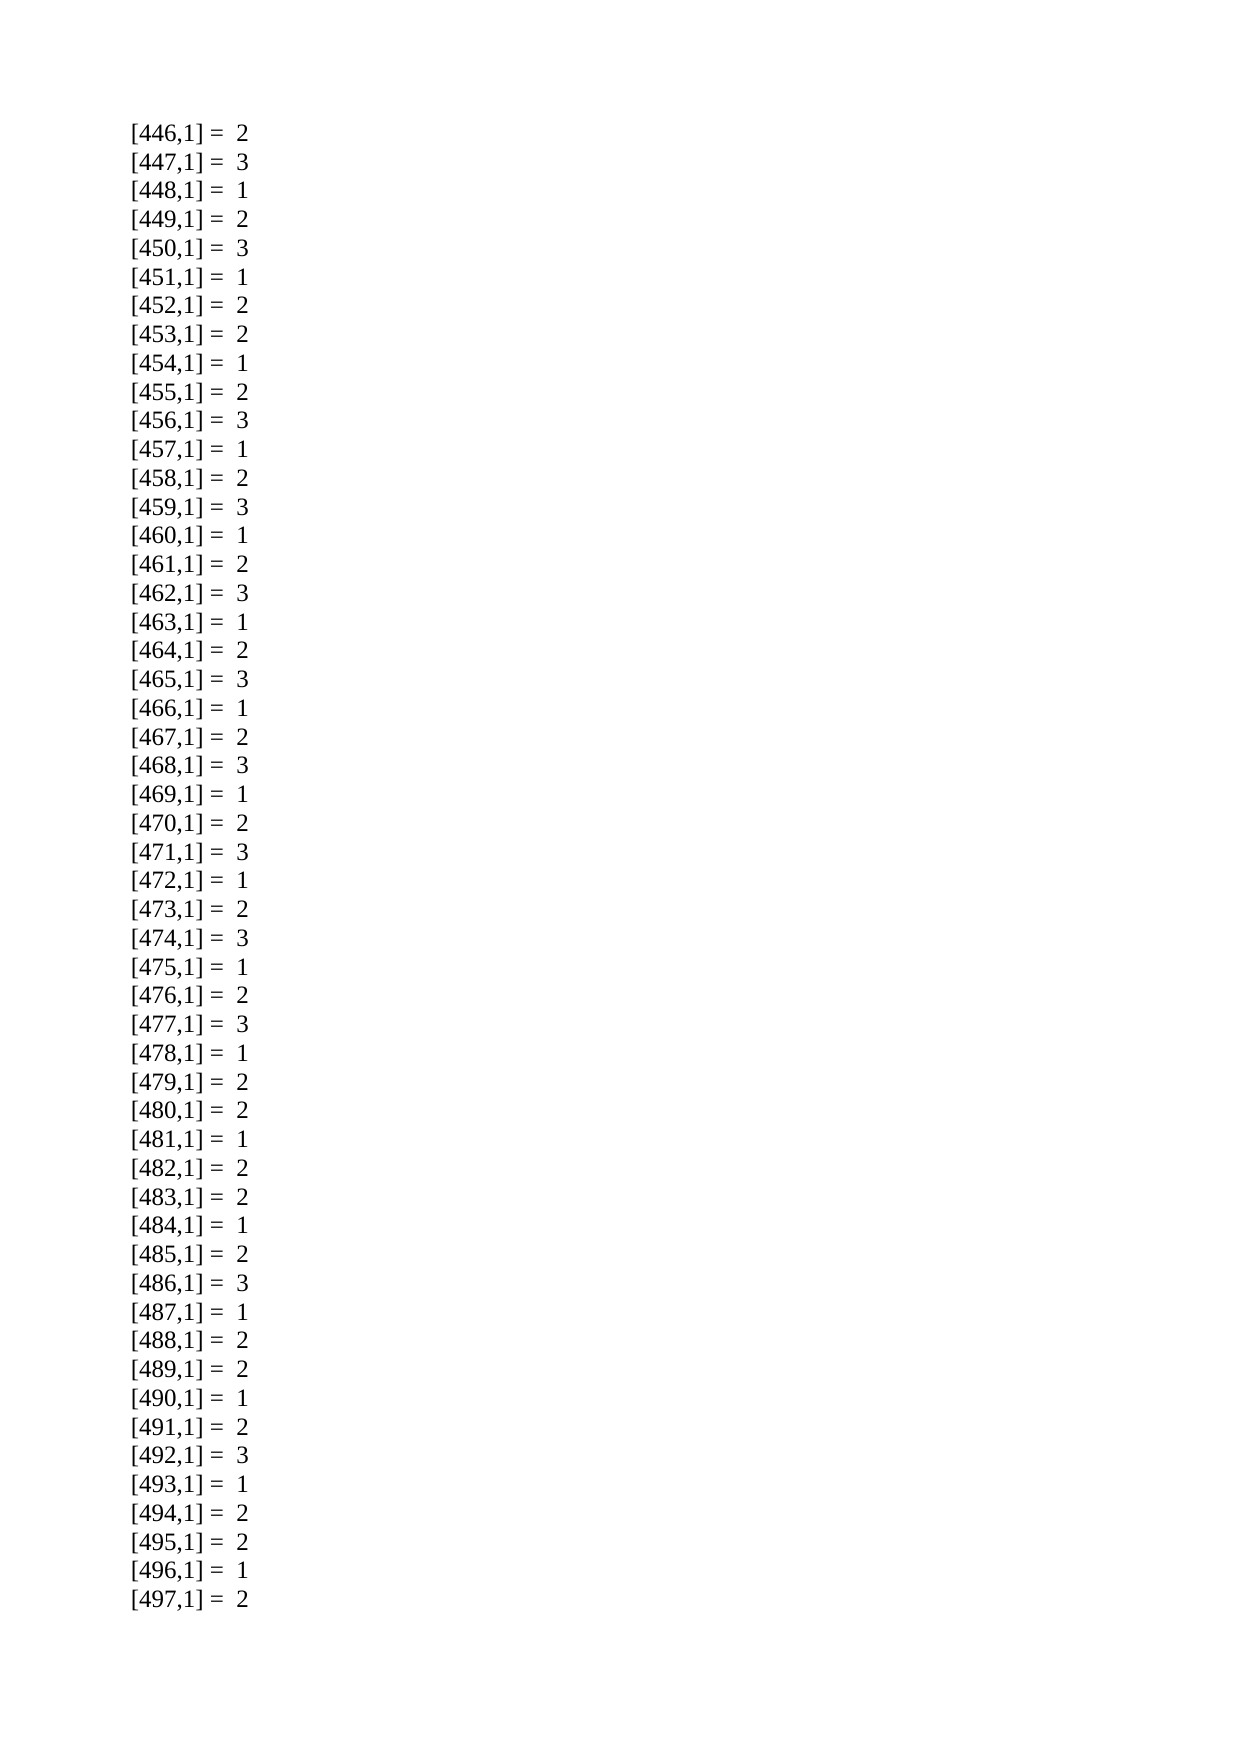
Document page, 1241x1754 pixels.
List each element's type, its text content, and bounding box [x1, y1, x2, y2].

text [466,1] = 1 [118, 693, 1122, 722]
text [486,1] = 3 [118, 1268, 1122, 1297]
text [469,1] = 1 [118, 779, 1122, 808]
text [487,1] = 1 [118, 1297, 1122, 1326]
text [449,1] = 2 [118, 204, 1122, 233]
text [490,1] = 1 [118, 1383, 1122, 1412]
text [450,1] = 3 [118, 233, 1122, 262]
text [470,1] = 2 [118, 808, 1122, 837]
text [447,1] = 3 [118, 147, 1122, 176]
text [461,1] = 2 [118, 549, 1122, 578]
text [471,1] = 3 [118, 837, 1122, 866]
text [478,1] = 1 [118, 1038, 1122, 1067]
text [467,1] = 2 [118, 722, 1122, 751]
text [472,1] = 1 [118, 866, 1122, 894]
text [494,1] = 2 [118, 1498, 1122, 1527]
text [482,1] = 2 [118, 1153, 1122, 1182]
text [496,1] = 1 [118, 1556, 1122, 1584]
text [485,1] = 2 [118, 1239, 1122, 1268]
text [452,1] = 2 [118, 291, 1122, 319]
text [493,1] = 1 [118, 1469, 1122, 1498]
text [484,1] = 1 [118, 1211, 1122, 1239]
text [462,1] = 3 [118, 578, 1122, 607]
text [459,1] = 3 [118, 492, 1122, 521]
text [483,1] = 2 [118, 1182, 1122, 1211]
text [497,1] = 2 [118, 1584, 1122, 1613]
text [446,1] = 2 [118, 118, 1122, 147]
text [474,1] = 3 [118, 923, 1122, 952]
text [454,1] = 1 [118, 348, 1122, 377]
text [455,1] = 2 [118, 377, 1122, 406]
text [463,1] = 1 [118, 607, 1122, 636]
text [468,1] = 3 [118, 751, 1122, 779]
text [479,1] = 2 [118, 1067, 1122, 1096]
text [464,1] = 2 [118, 636, 1122, 664]
text [491,1] = 2 [118, 1412, 1122, 1441]
text [481,1] = 1 [118, 1124, 1122, 1153]
text [489,1] = 2 [118, 1354, 1122, 1383]
text [456,1] = 3 [118, 406, 1122, 434]
text [451,1] = 1 [118, 262, 1122, 291]
text [457,1] = 1 [118, 434, 1122, 463]
text [480,1] = 2 [118, 1096, 1122, 1124]
text [458,1] = 2 [118, 463, 1122, 492]
text [475,1] = 1 [118, 952, 1122, 981]
text [492,1] = 3 [118, 1441, 1122, 1469]
text [460,1] = 1 [118, 521, 1122, 549]
text [476,1] = 2 [118, 981, 1122, 1009]
text [488,1] = 2 [118, 1326, 1122, 1354]
text [473,1] = 2 [118, 894, 1122, 923]
text [477,1] = 3 [118, 1009, 1122, 1038]
text [495,1] = 2 [118, 1527, 1122, 1556]
text [453,1] = 2 [118, 319, 1122, 348]
text [465,1] = 3 [118, 664, 1122, 693]
text [448,1] = 1 [118, 176, 1122, 204]
